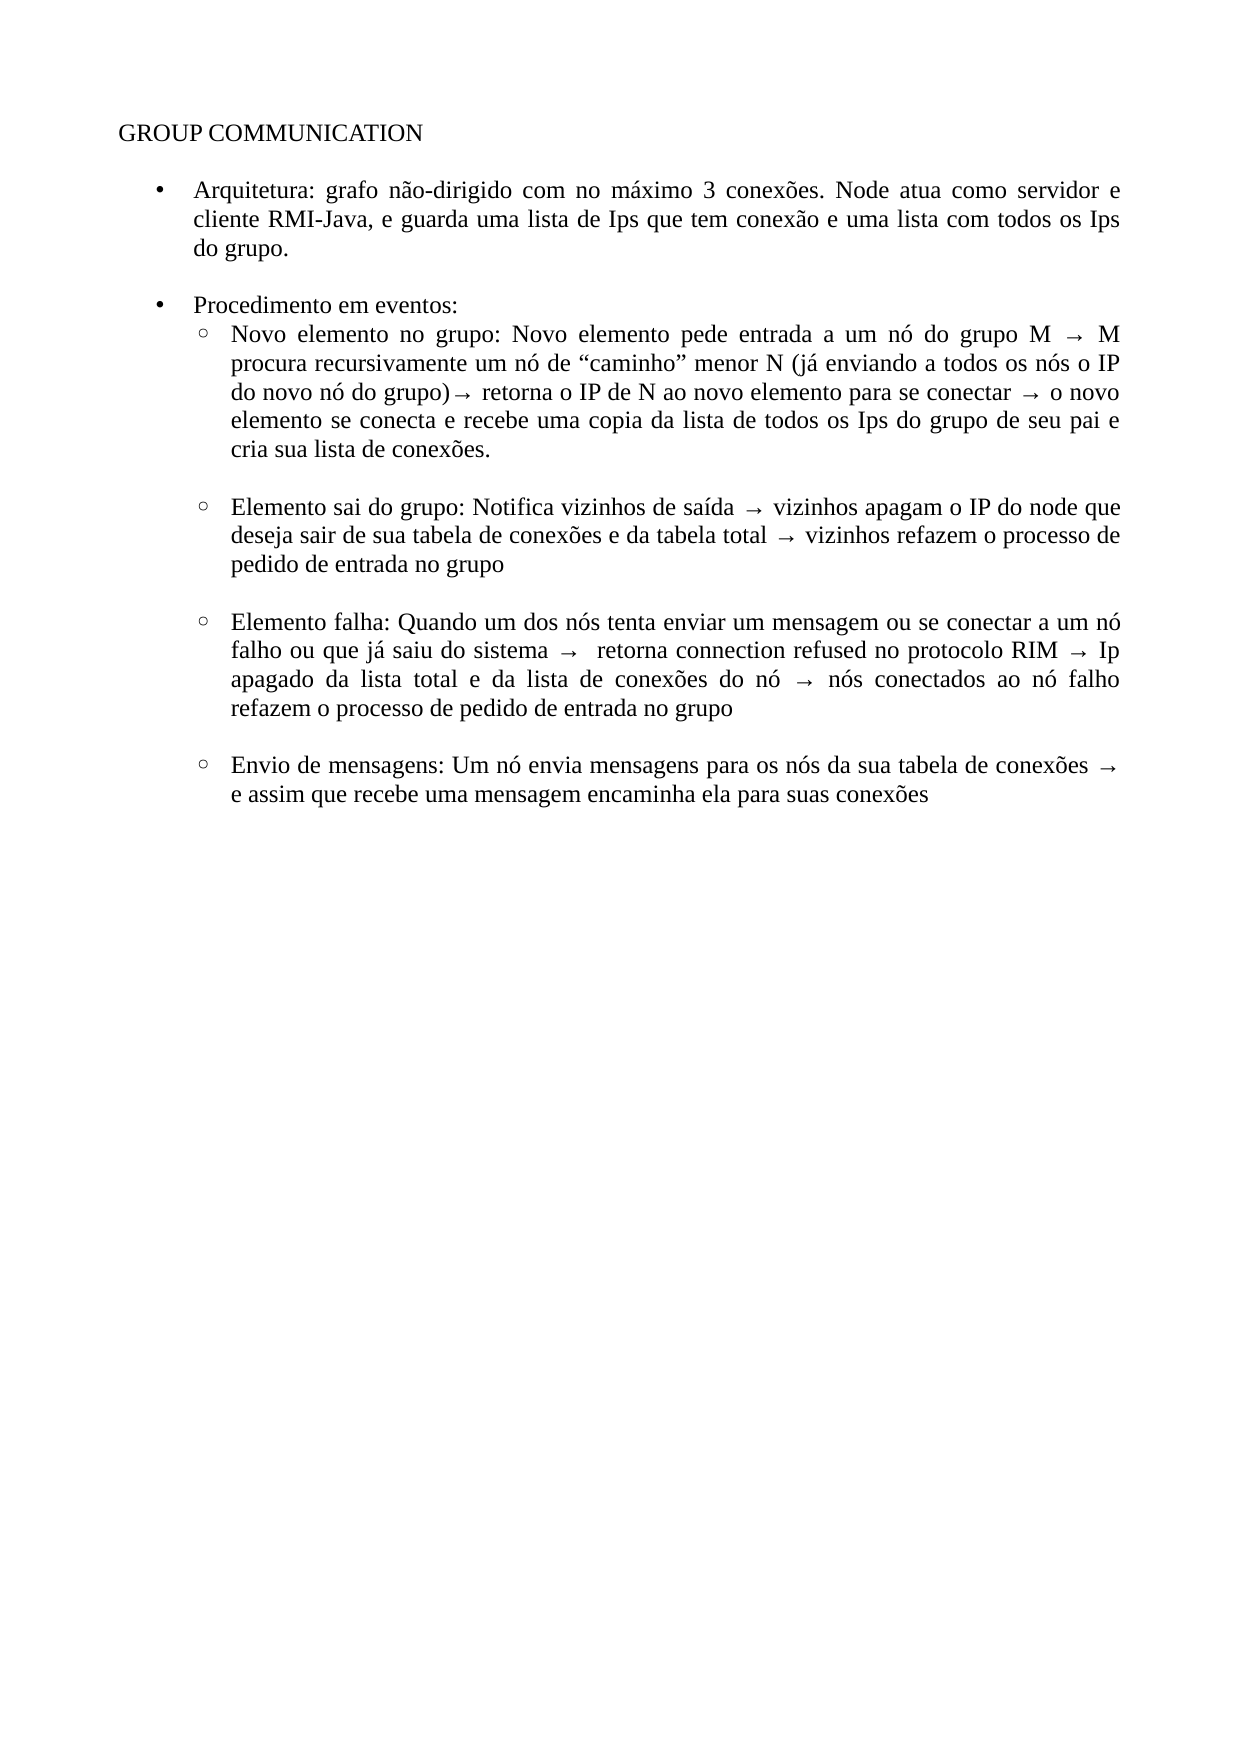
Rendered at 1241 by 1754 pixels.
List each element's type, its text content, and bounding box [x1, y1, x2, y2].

list Procedimento em eventos: [156, 291, 1122, 319]
list Elemento falha: Quando um dos nós tenta enviar um mensagem ou se conectar a um nó falho ou que já saiu do sistema → retorna connection refused no protocolo RIM → Ip apagado da lista total e da lista de conexões do nó → nós conectados ao nó falho refazem o processo de pedido de entrada no grupo [193, 607, 1122, 722]
list Novo elemento no grupo: Novo elemento pede entrada a um nó do grupo M → M procura recursivamente um nó de “caminho” menor N (já enviando a todos os nós o IP do novo nó do grupo)→ retorna o IP de N ao novo elemento para se conectar → o novo elemento se conecta e recebe uma copia da lista de todos os Ips do grupo de seu pai e cria sua lista de conexões. [193, 319, 1122, 463]
list Elemento sai do grupo: Notifica vizinhos de saída → vizinhos apagam o IP do node que deseja sair de sua tabela de conexões e da tabela total → vizinhos refazem o processo de pedido de entrada no grupo [193, 492, 1122, 578]
text GROUP COMMUNICATION [118, 118, 1122, 147]
list Envio de mensagens: Um nó envia mensagens para os nós da sua tabela de conexões → e assim que recebe uma mensagem encaminha ela para suas conexões [193, 751, 1122, 808]
list Arquitetura: grafo não-dirigido com no máximo 3 conexões. Node atua como servidor e cliente RMI-Java, e guarda uma lista de Ips que tem conexão e uma lista com todos os Ips do grupo. [156, 176, 1122, 262]
